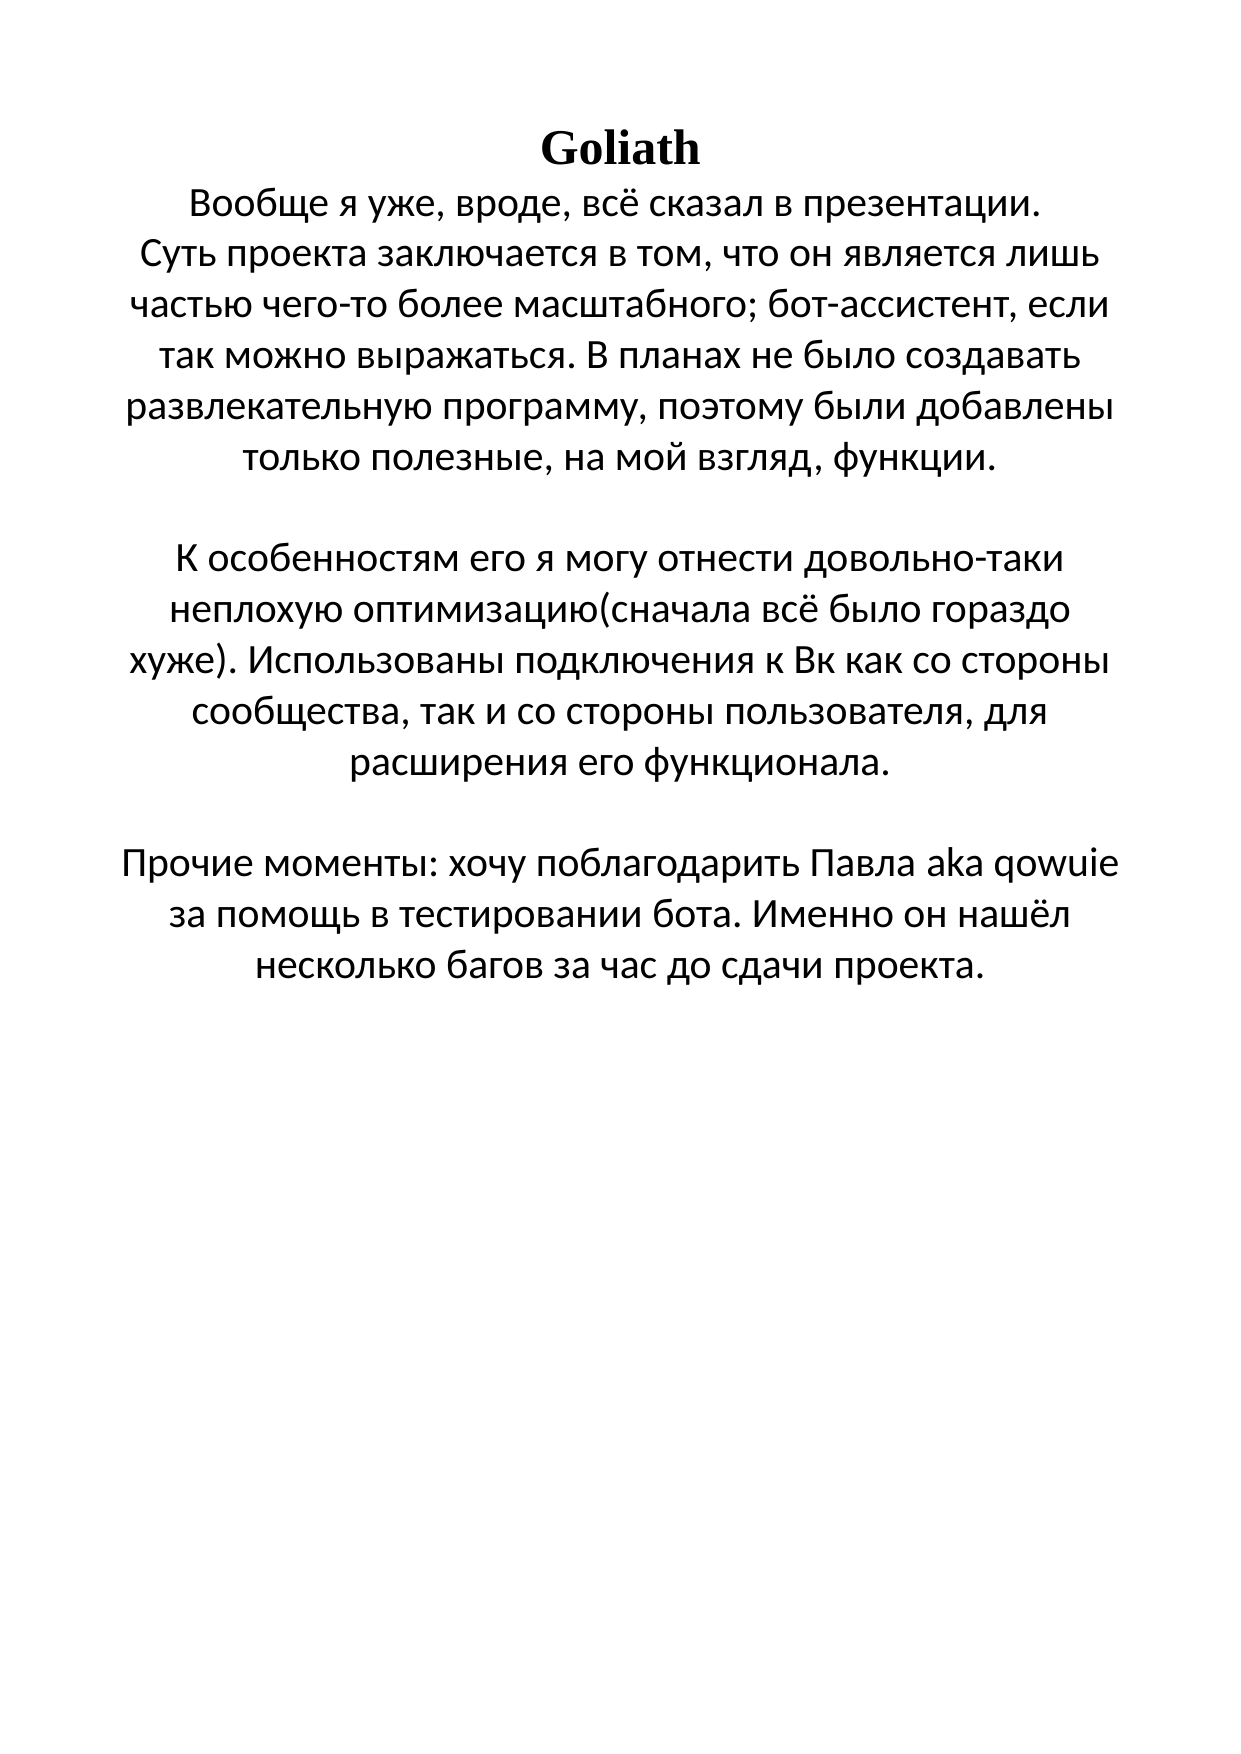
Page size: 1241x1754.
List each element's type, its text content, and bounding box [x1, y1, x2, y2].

text Суть проекта заключается в том, что он является лишь частью чего-то более масштабного; бот-ассистент, если так можно выражаться. В планах не было создавать развлекательную программу, поэтому были добавлены только полезные, на мой взгляд, функции. [118, 226, 1122, 481]
text Прочие моменты: хочу поблагодарить Павла aka qowuie за помощь в тестировании бота. Именно он нашёл несколько багов за час до сдачи проекта. [118, 836, 1122, 989]
text Вообще я уже, вроде, всё сказал в презентации. [118, 176, 1122, 226]
text К особенностям его я могу отнести довольно-таки неплохую оптимизацию(сначала всё было гораздо хуже). Использованы подключения к Вк как со стороны сообщества, так и со стороны пользователя, для расширения его функционала. [118, 531, 1122, 786]
text Goliath [118, 118, 1122, 176]
